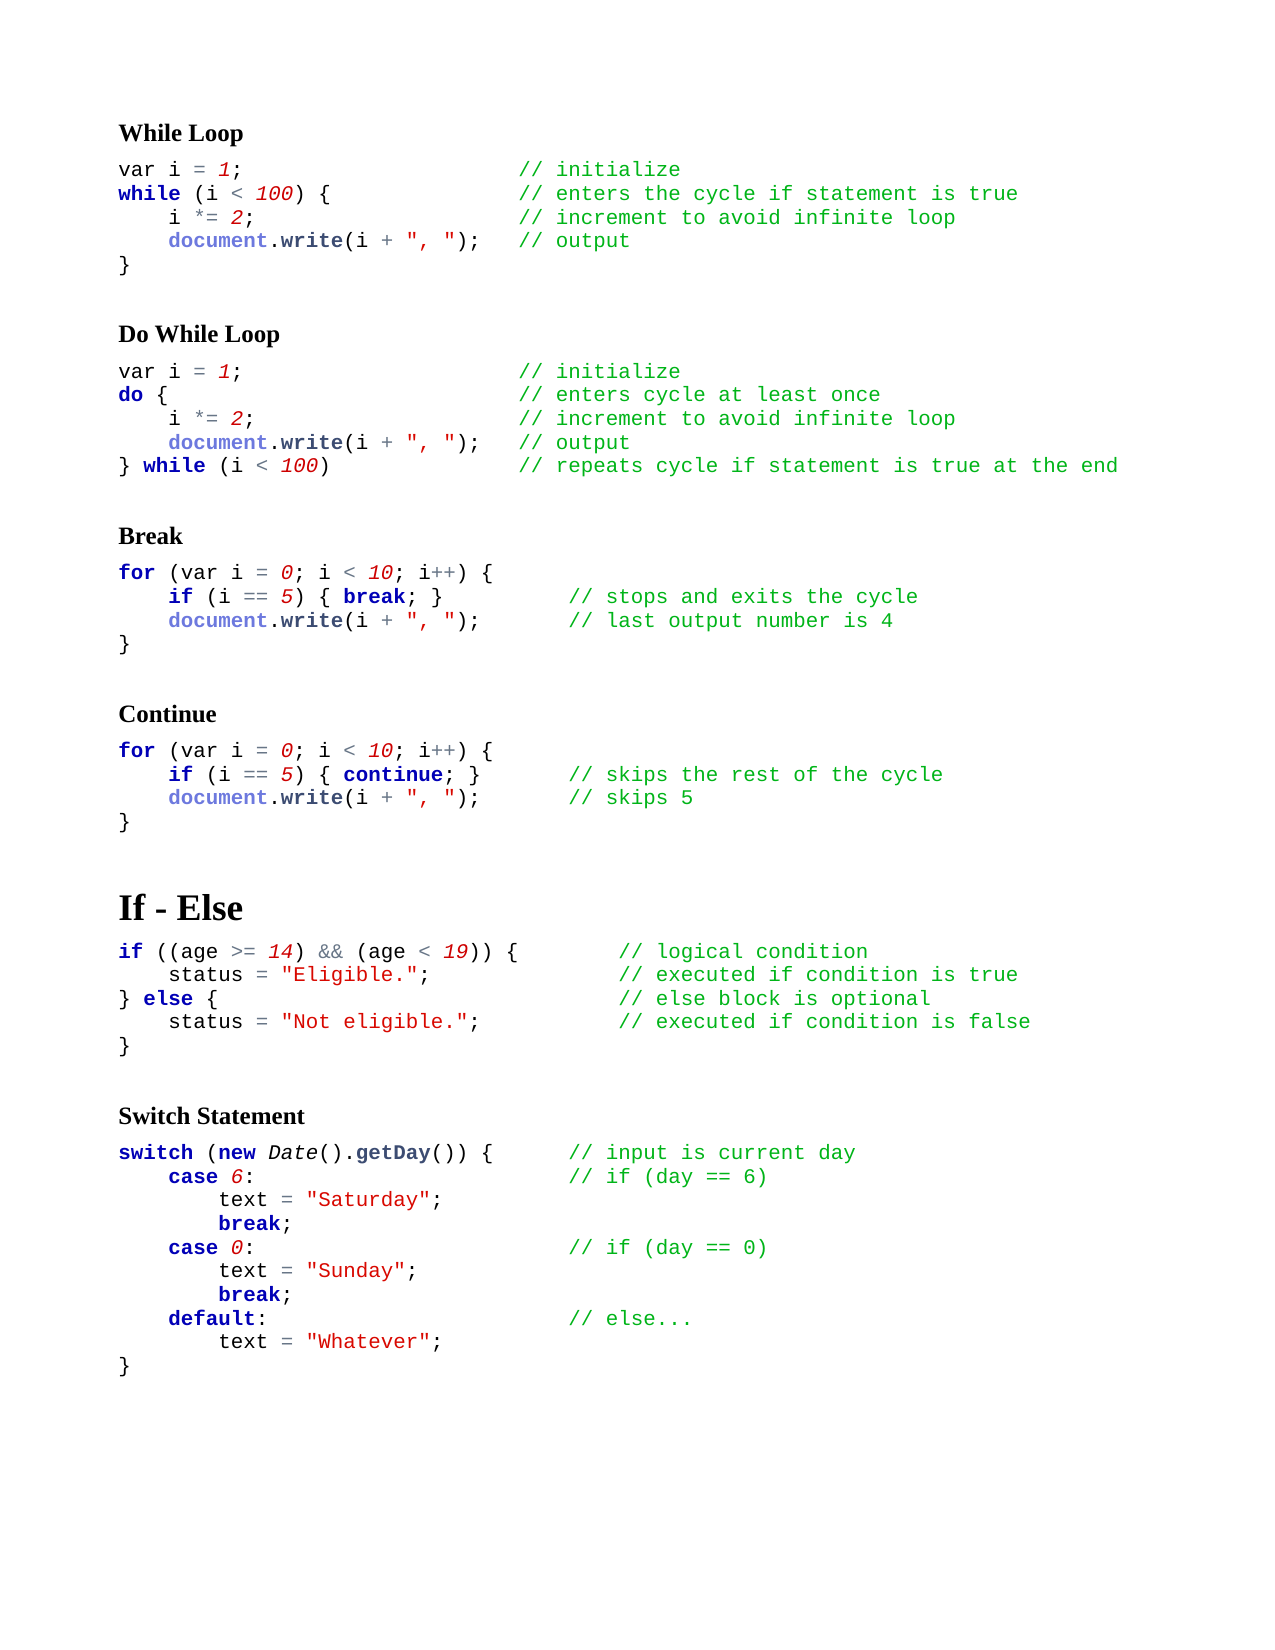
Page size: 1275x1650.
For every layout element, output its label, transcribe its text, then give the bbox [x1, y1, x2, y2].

text i *= 2; // increment to avoid infinite loop [118, 408, 1157, 432]
text text = "Whatever"; [118, 1331, 1157, 1355]
text for (var i = 0; i < 10; i++) { [118, 740, 1157, 764]
text document.write(i + ", "); // output [118, 230, 1157, 254]
subtitle Do While Loop [118, 319, 1157, 348]
text switch (new Date().getDay()) { // input is current day [118, 1142, 1157, 1166]
text text = "Sunday"; [118, 1260, 1157, 1284]
text if (i == 5) { continue; } // skips the rest of the cycle [118, 764, 1157, 787]
text } [118, 1035, 1157, 1059]
text var i = 1; // initialize [118, 361, 1157, 384]
text } [118, 1355, 1157, 1378]
text if ((age >= 14) && (age < 19)) { // logical condition [118, 941, 1157, 964]
subtitle If - Else [118, 885, 1157, 928]
text status = "Not eligible."; // executed if condition is false [118, 1012, 1157, 1035]
subtitle Switch Statement [118, 1101, 1157, 1129]
text } while (i < 100) // repeats cycle if statement is true at the end [118, 455, 1157, 479]
text document.write(i + ", "); // skips 5 [118, 787, 1157, 811]
text text = "Saturday"; [118, 1189, 1157, 1213]
text } [118, 811, 1157, 835]
text document.write(i + ", "); // output [118, 432, 1157, 455]
text if (i == 5) { break; } // stops and exits the cycle [118, 586, 1157, 609]
text case 6: // if (day == 6) [118, 1166, 1157, 1189]
text document.write(i + ", "); // last output number is 4 [118, 609, 1157, 633]
text status = "Eligible."; // executed if condition is true [118, 964, 1157, 988]
subtitle Break [118, 521, 1157, 550]
text } else { // else block is optional [118, 988, 1157, 1012]
text var i = 1; // initialize [118, 159, 1157, 183]
text break; [118, 1213, 1157, 1237]
text i *= 2; // increment to avoid infinite loop [118, 207, 1157, 230]
text } [118, 254, 1157, 278]
text for (var i = 0; i < 10; i++) { [118, 562, 1157, 586]
text do { // enters cycle at least once [118, 384, 1157, 408]
subtitle Continue [118, 699, 1157, 728]
text default: // else... [118, 1308, 1157, 1331]
text case 0: // if (day == 0) [118, 1237, 1157, 1260]
text break; [118, 1284, 1157, 1308]
text } [118, 633, 1157, 657]
text while (i < 100) { // enters the cycle if statement is true [118, 183, 1157, 207]
subtitle While Loop [118, 118, 1157, 147]
